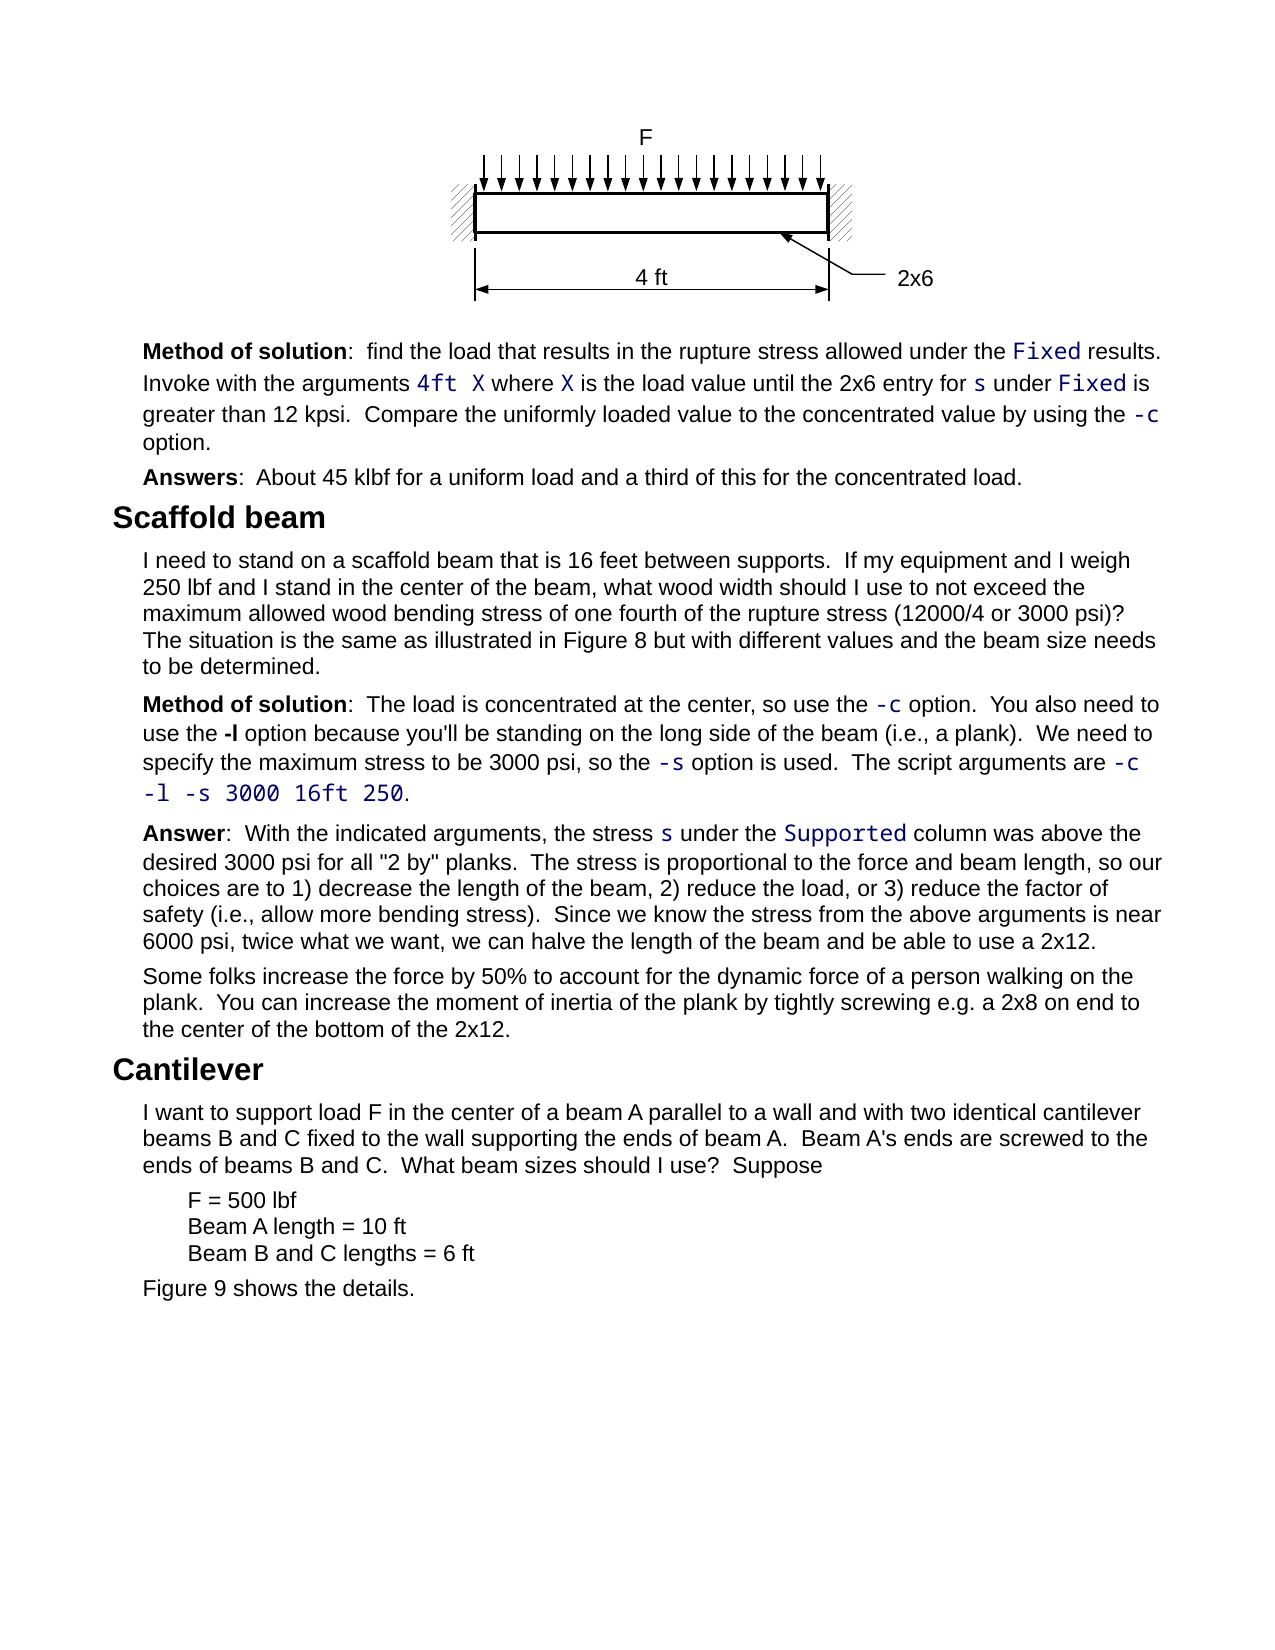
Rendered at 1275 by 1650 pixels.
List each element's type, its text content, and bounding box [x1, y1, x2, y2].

text Method of solution: find the load that results in the rupture stress allowed under the Fixed results. Invoke with the arguments 4ft X where X is the load value until the 2x6 entry for s under Fixed is greater than 12 kpsi. Compare the uniformly loaded value to the concentrated value by using the -c option. [142, 112, 1162, 455]
text Answers: About 45 klbf for a uniform load and a third of this for the concentrated load. [142, 464, 1162, 491]
text I want to support load F in the center of a beam A parallel to a wall and with two identical cantilever beams B and C fixed to the wall supporting the ends of beam A. Beam A's ends are screwed to the ends of beams B and C. What beam sizes should I use? Suppose [142, 1099, 1162, 1178]
text Method of solution: The load is concentrated at the center, so use the -c option. You also need to use the -l option because you'll be standing on the long side of the beam (i.e., a plank). We need to specify the maximum stress to be 3000 psi, so the -s option is used. The script arguments are -c -l -s 3000 16ft 250. [142, 688, 1162, 808]
text Some folks increase the force by 50% to account for the dynamic force of a person walking on the plank. You can increase the moment of inertia of the plank by tightly screwing e.g. a 2x8 on end to the center of the bottom of the 2x12. [142, 963, 1162, 1042]
text F = 500 lbf [187, 1187, 1162, 1213]
subtitle Scaffold beam [112, 499, 1162, 536]
text Figure 9 shows the details. [142, 1275, 1162, 1301]
text Beam A length = 10 ft [187, 1213, 1162, 1239]
text Beam B and C lengths = 6 ft [187, 1239, 1162, 1266]
text I need to stand on a scaffold beam that is 16 feet between supports. If my equipment and I weigh 250 lbf and I stand in the center of the beam, what wood width should I use to not exceed the maximum allowed wood bending stress of one fourth of the rupture stress (12000/4 or 3000 psi)? The situation is the same as illustrated in Figure 8 but with different values and the beam size needs to be determined. [142, 547, 1162, 679]
text Answer: With the indicated arguments, the stress s under the Supported column was above the desired 3000 psi for all "2 by" planks. The stress is proportional to the force and beam length, so our choices are to 1) decrease the length of the beam, 2) reduce the load, or 3) reduce the factor of safety (i.e., allow more bending stress). Since we know the stress from the above arguments is near 6000 psi, twice what we want, we can halve the length of the beam and be able to use a 2x12. [142, 817, 1162, 954]
subtitle Cantilever [112, 1051, 1162, 1087]
